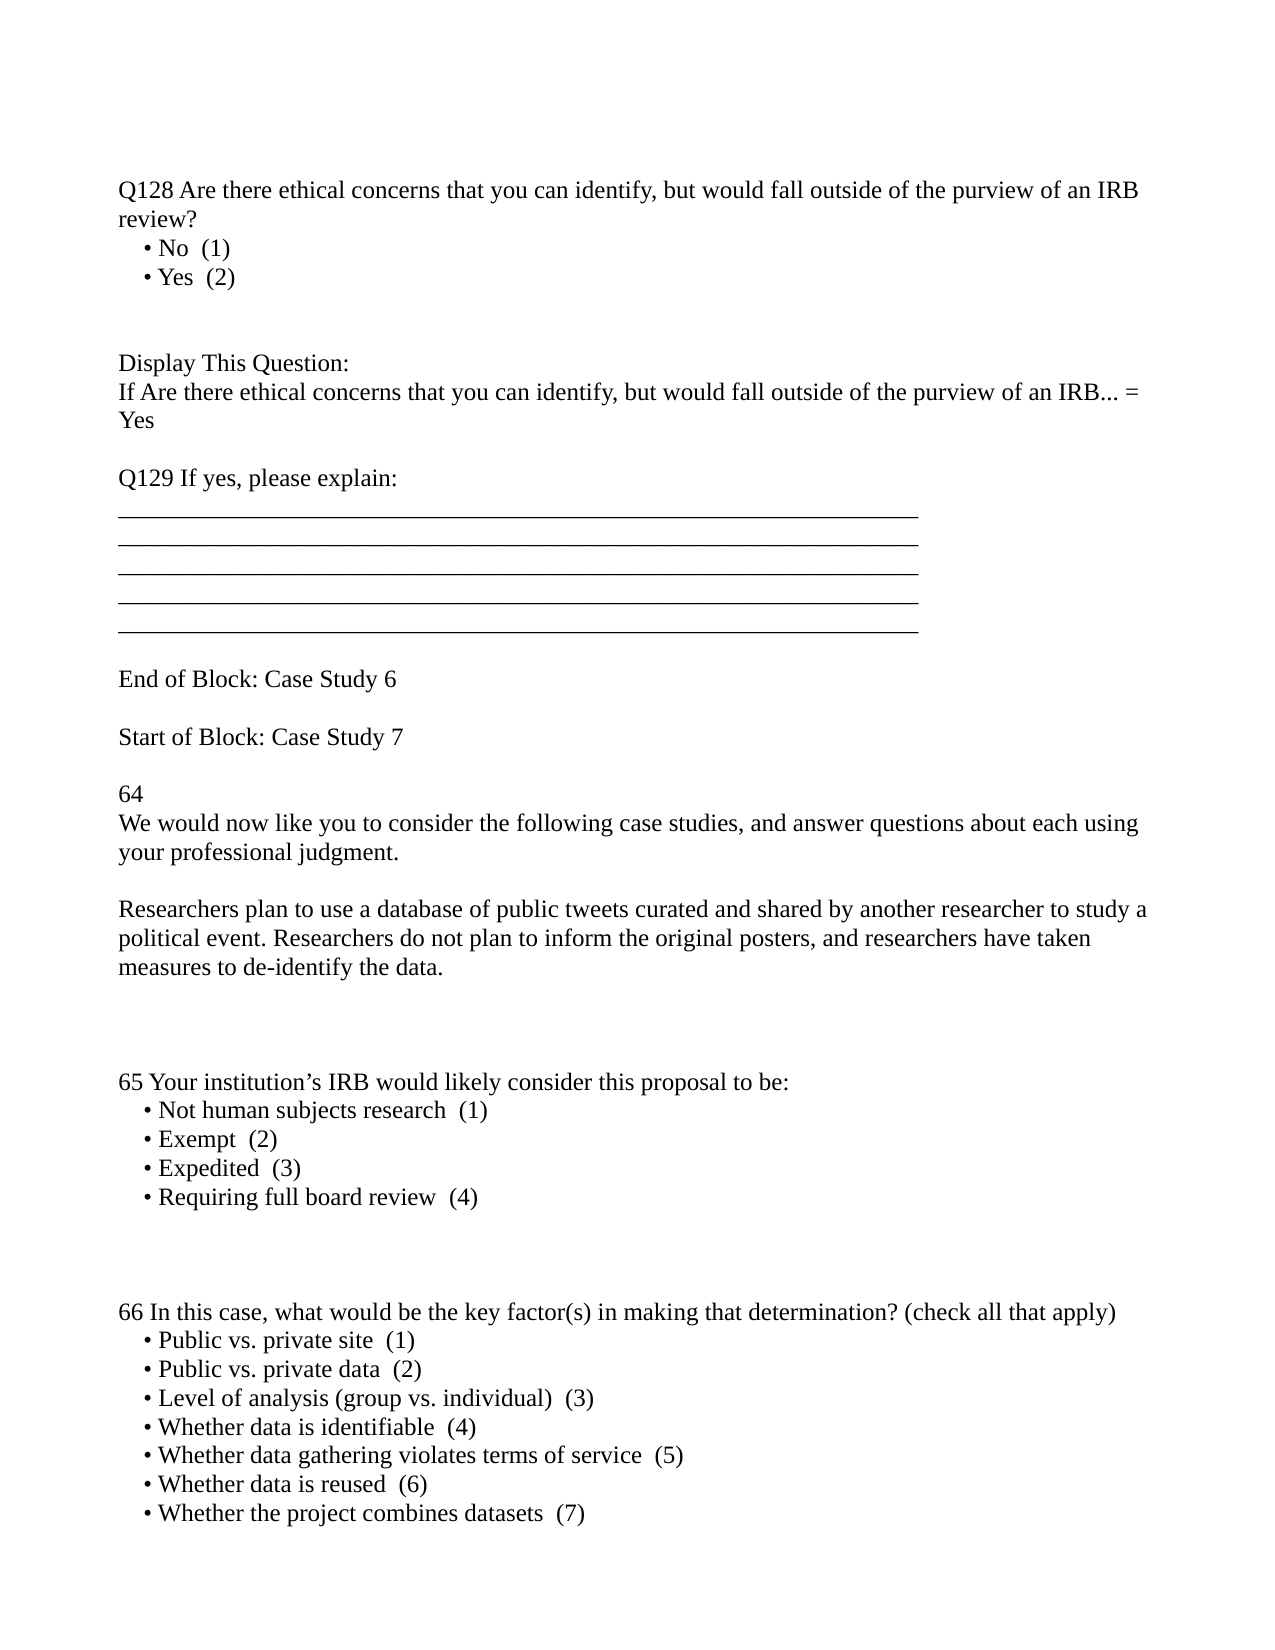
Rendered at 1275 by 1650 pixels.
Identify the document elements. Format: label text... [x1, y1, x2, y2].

text We would now like you to consider the following case studies, and answer questions about each using your professional judgment. [118, 808, 1157, 866]
text • Whether data gathering violates terms of service (5) [118, 1441, 1157, 1469]
text ________________________________________________________________ [118, 578, 1157, 607]
text End of Block: Case Study 6 [118, 664, 1157, 693]
text Q129 If yes, please explain: [118, 463, 1157, 492]
text 64 [118, 779, 1157, 808]
text • Level of analysis (group vs. individual) (3) [118, 1383, 1157, 1412]
text Display This Question: [118, 348, 1157, 377]
text • Not human subjects research (1) [118, 1096, 1157, 1124]
text 65 Your institution’s IRB would likely consider this proposal to be: [118, 1067, 1157, 1096]
text Start of Block: Case Study 7 [118, 722, 1157, 751]
text 66 In this case, what would be the key factor(s) in making that determination? (check all that apply) [118, 1297, 1157, 1326]
text • No (1) [118, 233, 1157, 262]
text • Requiring full board review (4) [118, 1182, 1157, 1211]
text • Yes (2) [118, 262, 1157, 291]
text Researchers plan to use a database of public tweets curated and shared by another researcher to study a political event. Researchers do not plan to inform the original posters, and researchers have taken measures to de-identify the data. [118, 894, 1157, 981]
text • Expedited (3) [118, 1153, 1157, 1182]
text ________________________________________________________________ [118, 492, 1157, 521]
text • Whether data is reused (6) [118, 1469, 1157, 1498]
text • Exempt (2) [118, 1124, 1157, 1153]
text ________________________________________________________________ [118, 549, 1157, 578]
text • Whether the project combines datasets (7) [118, 1498, 1157, 1527]
text • Whether data is identifiable (4) [118, 1412, 1157, 1441]
text Q128 Are there ethical concerns that you can identify, but would fall outside of the purview of an IRB review? [118, 176, 1157, 233]
text • Public vs. private data (2) [118, 1354, 1157, 1383]
text ________________________________________________________________ [118, 521, 1157, 549]
text ________________________________________________________________ [118, 607, 1157, 636]
text • Public vs. private site (1) [118, 1326, 1157, 1354]
text If Are there ethical concerns that you can identify, but would fall outside of the purview of an IRB... = Yes [118, 377, 1157, 434]
